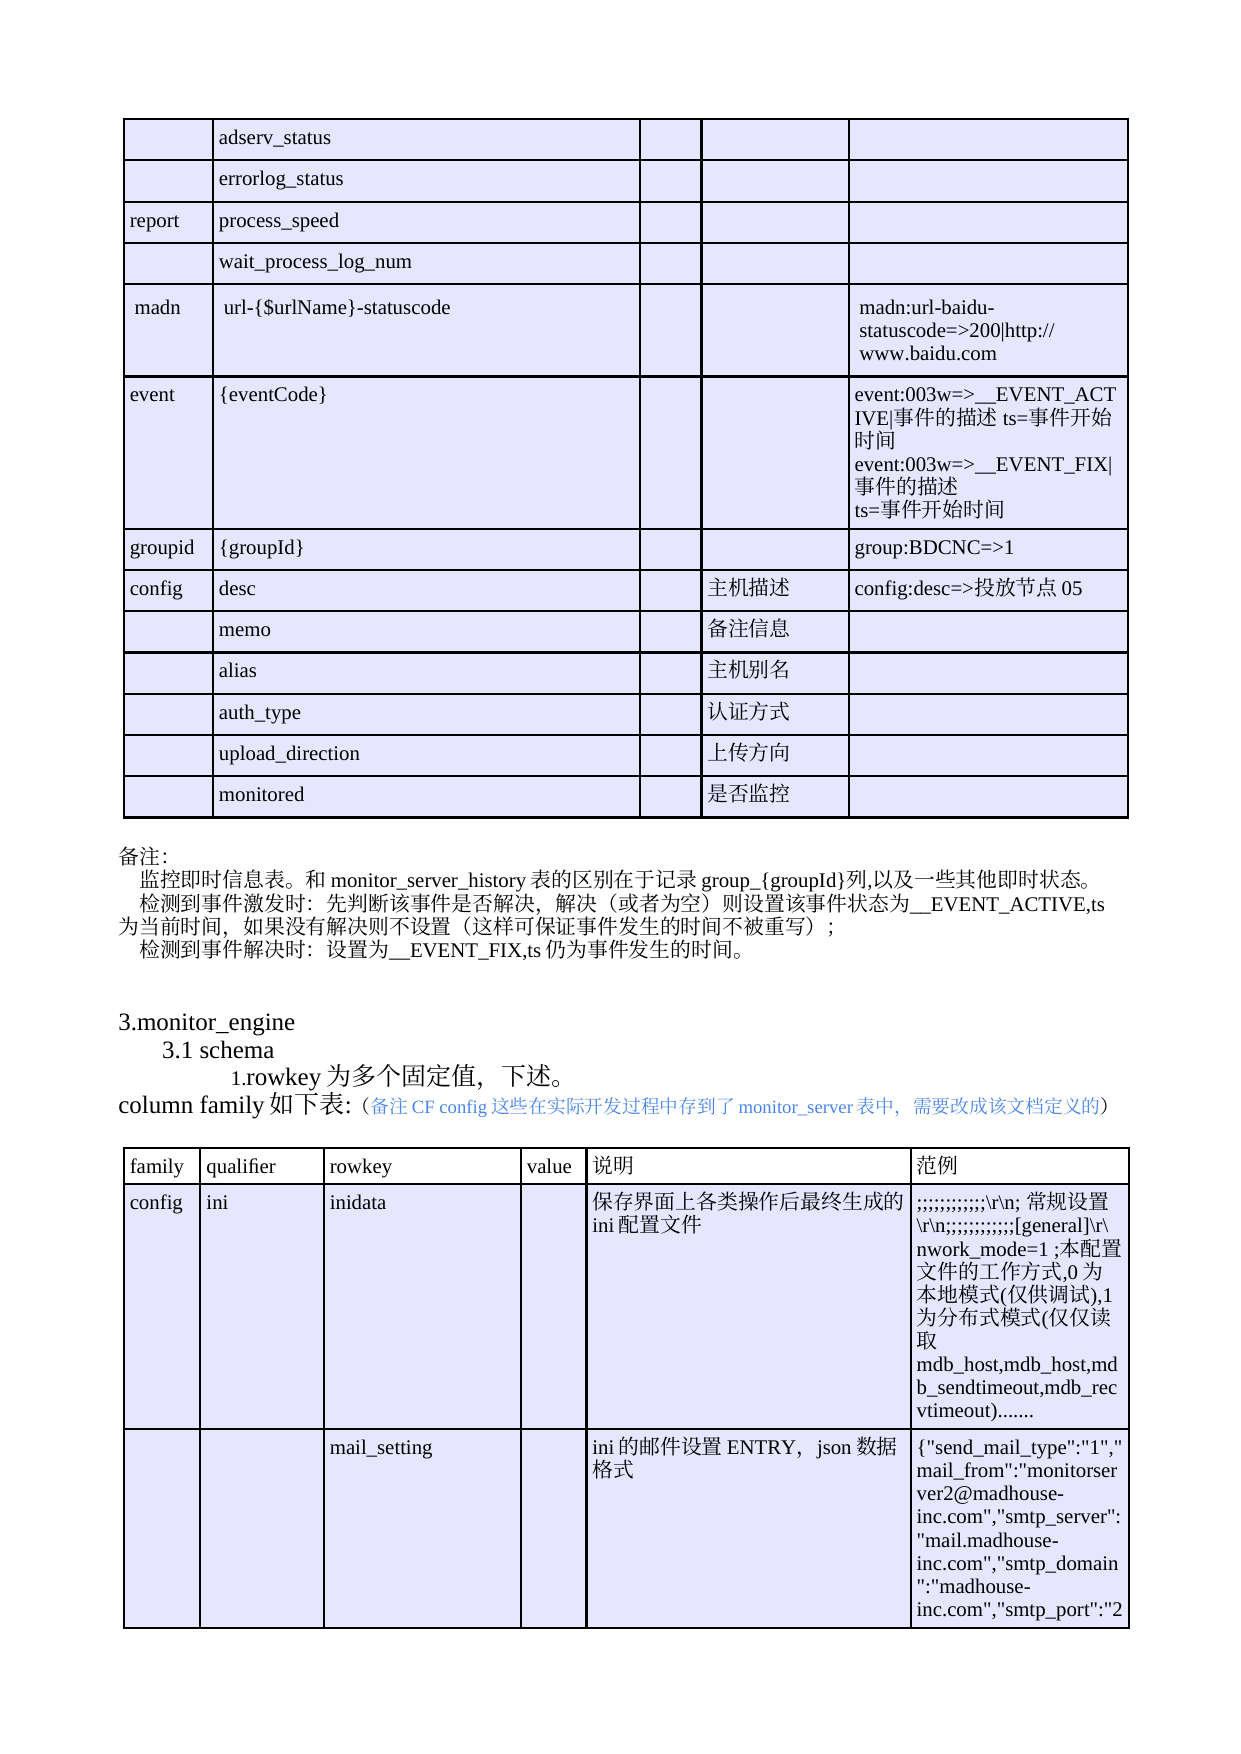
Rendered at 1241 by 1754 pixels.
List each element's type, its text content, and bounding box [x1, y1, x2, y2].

table_cell [641, 695, 700, 734]
table_cell config:desc=>投放节点05 [850, 571, 1127, 610]
table_cell {eventCode} [214, 378, 639, 528]
table_header rowkey [325, 1149, 520, 1183]
table_cell [850, 612, 1127, 651]
table_header qualiﬁer [201, 1149, 323, 1183]
table_cell 备注信息 [703, 612, 848, 651]
table_cell auth_type [214, 695, 639, 734]
table_header 范例 [912, 1149, 1128, 1183]
table_cell desc [214, 571, 639, 610]
table_cell [850, 777, 1127, 816]
table_cell inidata [325, 1185, 520, 1428]
table_cell [201, 1430, 323, 1627]
table_cell 主机描述 [703, 571, 848, 610]
text 检测到事件激发时：先判断该事件是否解决，解决（或者为空）则设置该事件状态为__EVENT_ACTIVE,ts为当前时间，如果没有解决则不设置（这样可保证事件发生的时间不被重写）； [118, 892, 1122, 939]
table_cell [703, 203, 848, 242]
table_cell [641, 612, 700, 651]
table_cell madn:url-baidu-statuscode=>200|http://www.baidu.com [850, 285, 1127, 375]
table_cell [703, 120, 848, 159]
table_cell 主机别名 [703, 654, 848, 693]
text 备注： [118, 846, 1122, 869]
table_cell [641, 378, 700, 528]
table_cell [125, 777, 212, 816]
table_cell [641, 285, 700, 375]
table_cell group:BDCNC=>1 [850, 530, 1127, 569]
table_cell config [125, 571, 212, 610]
table_cell report [125, 203, 212, 242]
table_cell [641, 530, 700, 569]
table_cell [641, 736, 700, 775]
table_cell [703, 378, 848, 528]
table_cell 认证方式 [703, 695, 848, 734]
table_cell alias [214, 654, 639, 693]
table_cell [522, 1430, 585, 1627]
table_cell wait_process_log_num [214, 244, 639, 283]
table_cell [641, 571, 700, 610]
table_cell [850, 203, 1127, 242]
table_cell [703, 244, 848, 283]
table_cell {groupId} [214, 530, 639, 569]
table_cell [850, 120, 1127, 159]
table_cell {"send_mail_type":"1","mail_from":"monitorserver2@madhouse-inc.com","smtp_server":"mail.madhouse-inc.com","smtp_domain":"madhouse-inc.com","smtp_port":"2 [912, 1430, 1128, 1627]
table_cell [850, 736, 1127, 775]
table_cell [125, 244, 212, 283]
text 检测到事件解决时：设置为__EVENT_FIX,ts仍为事件发生的时间。 [118, 939, 1122, 962]
table_header family [125, 1149, 199, 1183]
table_cell 上传方向 [703, 736, 848, 775]
table_cell [125, 654, 212, 693]
table_cell event [125, 378, 212, 528]
table_cell ini [201, 1185, 323, 1428]
text 监控即时信息表。和monitor_server_history表的区别在于记录group_{groupId}列,以及一些其他即时状态。 [118, 869, 1122, 892]
table_cell ini的邮件设置ENTRY，json数据格式 [588, 1430, 910, 1627]
text 3.1 schema [118, 1036, 1122, 1063]
table_cell mail_setting [325, 1430, 520, 1627]
table_cell [641, 244, 700, 283]
table_cell 保存界面上各类操作后最终生成的ini配置文件 [588, 1185, 910, 1428]
text 3.monitor_engine [118, 1008, 1122, 1036]
table_cell [703, 161, 848, 201]
table_cell [850, 244, 1127, 283]
table_cell 是否监控 [703, 777, 848, 816]
table_cell [703, 285, 848, 375]
table_cell monitored [214, 777, 639, 816]
table_cell [125, 120, 212, 159]
table_cell groupid [125, 530, 212, 569]
list rowkey为多个固定值，下述。 [118, 1063, 1122, 1091]
table_cell [125, 161, 212, 201]
table_cell [641, 777, 700, 816]
table_cell event:003w=>__EVENT_ACTIVE|事件的描述 ts=事件开始时间 event:003w=>__EVENT_FIX|事件的描述 ts=事件开始时间 [850, 378, 1127, 528]
table_cell errorlog_status [214, 161, 639, 201]
table_cell [703, 530, 848, 569]
table_cell [850, 161, 1127, 201]
table_cell memo [214, 612, 639, 651]
text column family如下表:（备注CF config这些在实际开发过程中存到了monitor_server表中，需要改成该文档定义的） [118, 1091, 1122, 1119]
table_cell [522, 1185, 585, 1428]
table_cell [850, 695, 1127, 734]
table_header value [522, 1149, 585, 1183]
table_cell [641, 654, 700, 693]
table_cell [125, 695, 212, 734]
table_cell process_speed [214, 203, 639, 242]
table_cell adserv_status [214, 120, 639, 159]
table_cell [125, 612, 212, 651]
table_cell config [125, 1185, 199, 1428]
table_cell [641, 203, 700, 242]
table_cell [641, 120, 700, 159]
table_header 说明 [588, 1149, 910, 1183]
table_cell [850, 654, 1127, 693]
table_cell upload_direction [214, 736, 639, 775]
table_cell [125, 1430, 199, 1627]
table_cell ;;;;;;;;;;;;\r\n; 常规设置 \r\n;;;;;;;;;;;;[general]\r\nwork_mode=1 ;本配置文件的工作方式,0为本地模式(仅供调试),1为分布式模式(仅仅读取mdb_host,mdb_host,mdb_sendtimeout,mdb_recvtimeout)....... [912, 1185, 1128, 1428]
table_cell url-{$urlName}-statuscode [214, 285, 639, 375]
table_cell [641, 161, 700, 201]
table_cell madn [125, 285, 212, 375]
table_cell [125, 736, 212, 775]
